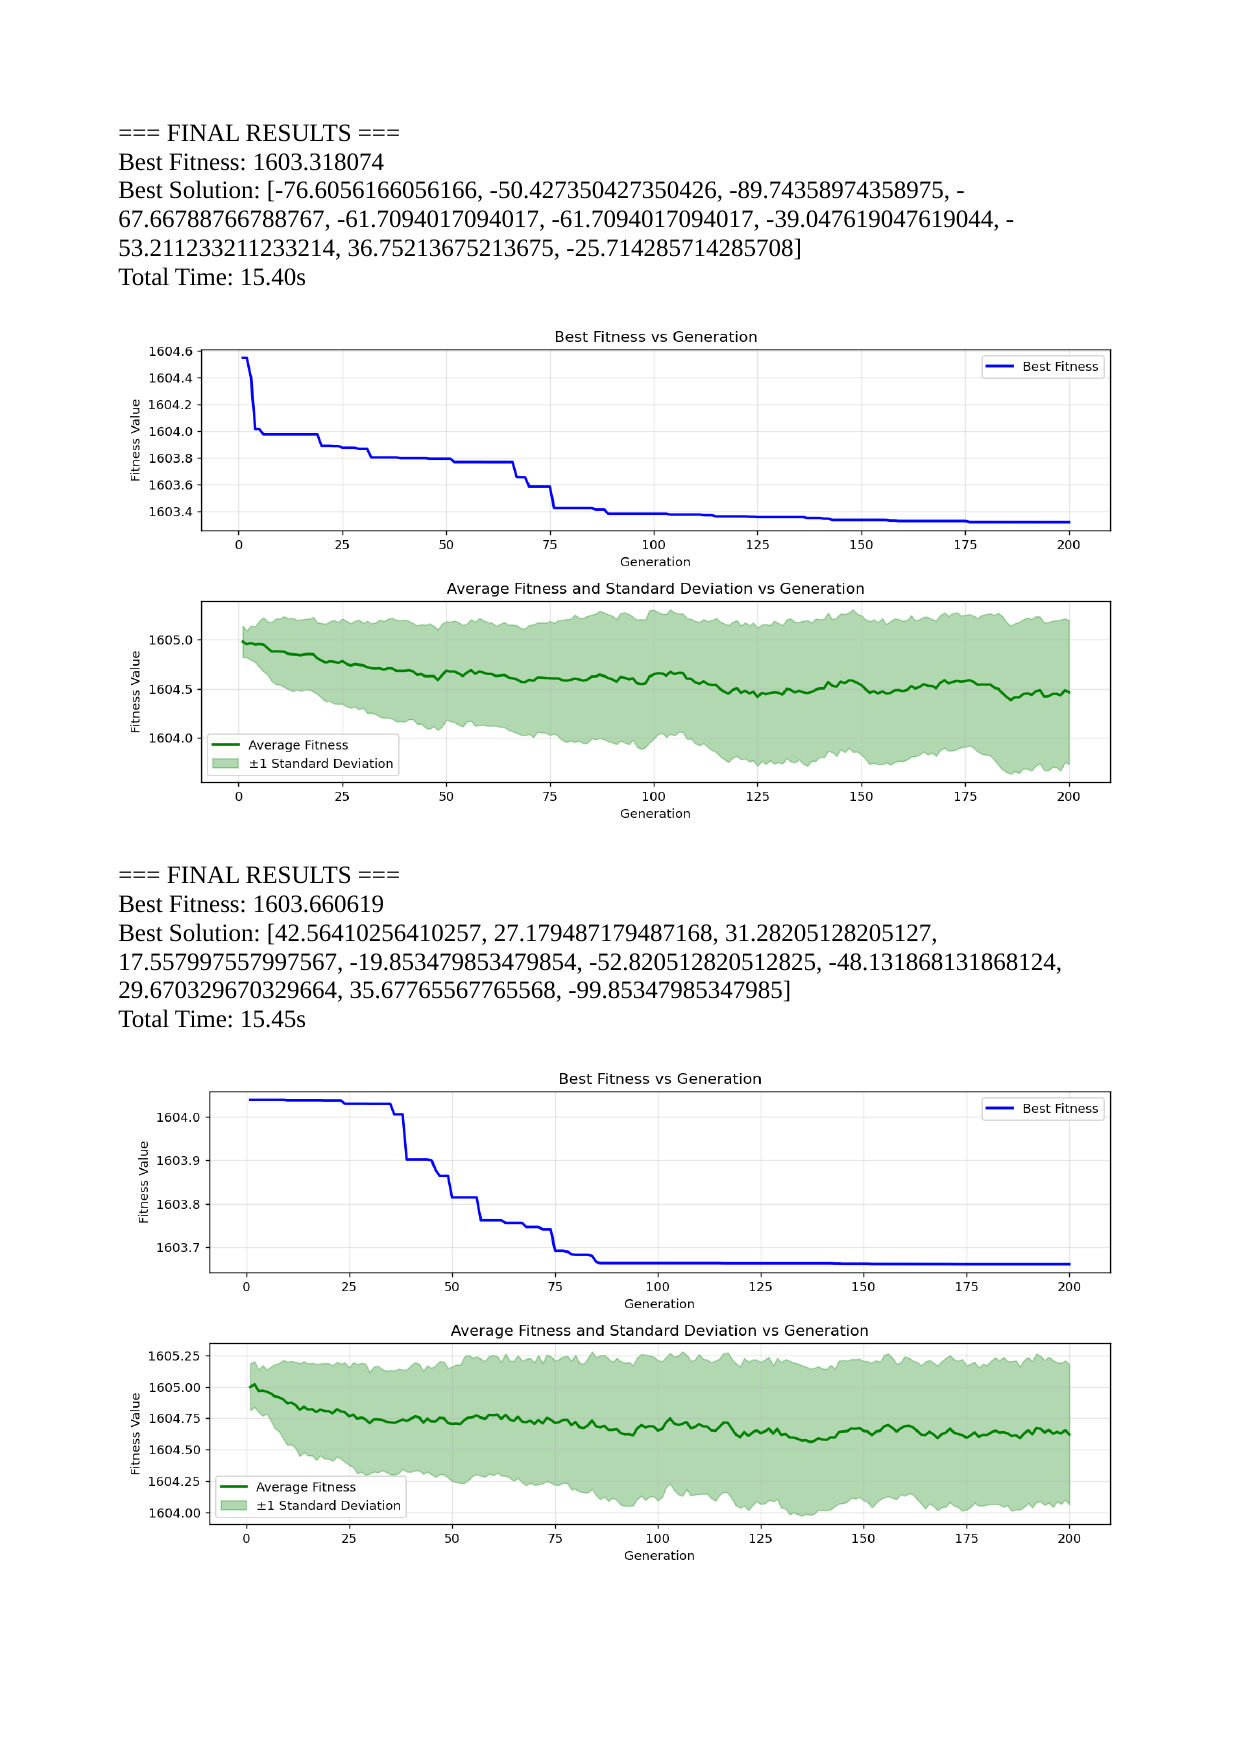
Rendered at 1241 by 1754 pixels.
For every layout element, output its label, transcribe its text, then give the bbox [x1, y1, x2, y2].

text Total Time: 15.40s [118, 262, 1122, 291]
text Best Solution: [42.56410256410257, 27.179487179487168, 31.28205128205127, 17.557997557997567, -19.853479853479854, -52.820512820512825, -48.131868131868124, 29.670329670329664, 35.67765567765568, -99.85347985347985] [118, 918, 1122, 1004]
text Best Fitness: 1603.660619 [118, 889, 1122, 918]
picture [118, 1061, 1123, 1574]
text === FINAL RESULTS === [118, 860, 1122, 889]
picture [118, 319, 1123, 832]
text Total Time: 15.45s [118, 1004, 1122, 1033]
text Best Solution: [-76.6056166056166, -50.427350427350426, -89.74358974358975, -67.66788766788767, -61.7094017094017, -61.7094017094017, -39.047619047619044, -53.211233211233214, 36.75213675213675, -25.714285714285708] [118, 176, 1122, 262]
text Best Fitness: 1603.318074 [118, 147, 1122, 176]
text === FINAL RESULTS === [118, 118, 1122, 147]
